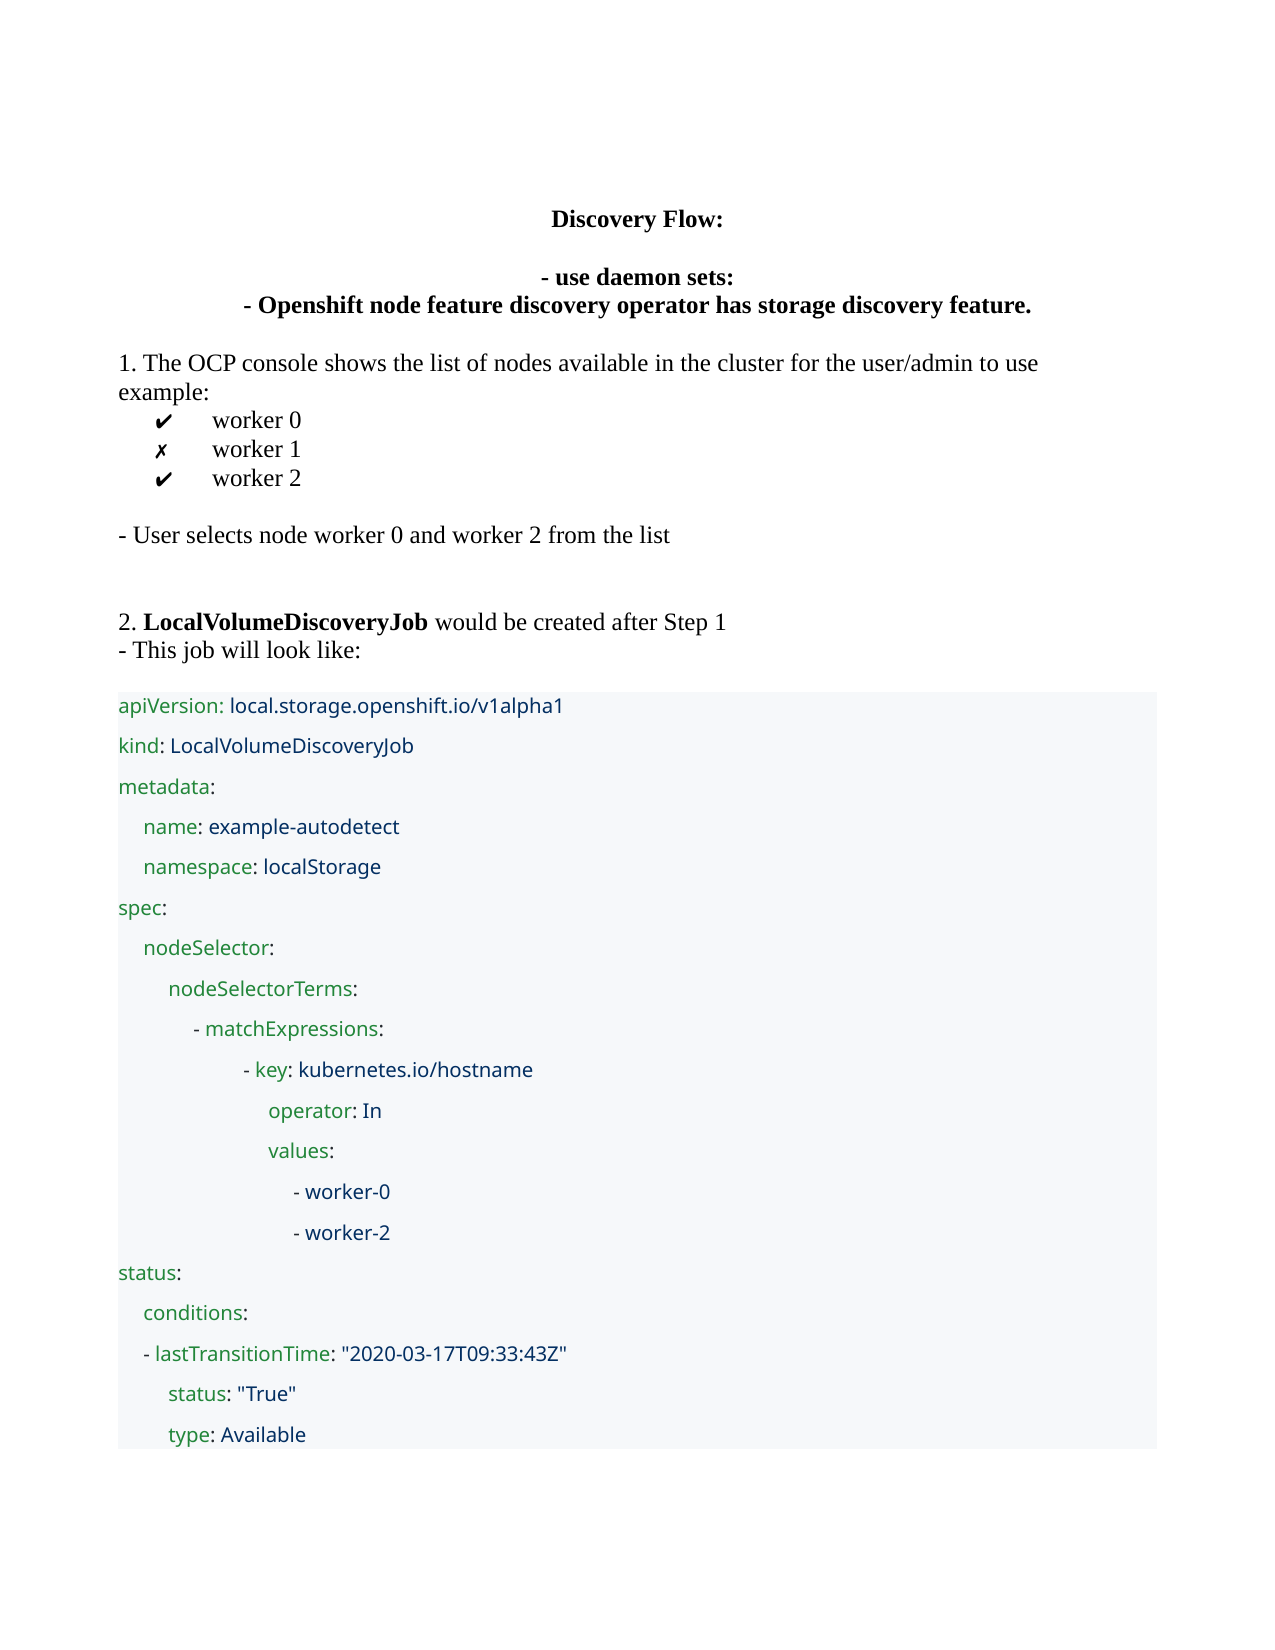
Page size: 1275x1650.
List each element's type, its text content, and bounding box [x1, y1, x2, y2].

text type: Available [118, 1421, 1157, 1449]
text kind: LocalVolumeDiscoveryJob [118, 732, 1157, 760]
text status: [118, 1259, 1157, 1286]
text metadata: [118, 772, 1157, 800]
text - Openshift node feature discovery operator has storage discovery feature. [118, 291, 1157, 319]
list worker 1 [156, 434, 1157, 463]
text operator: In [118, 1096, 1157, 1124]
text - worker-0 [118, 1177, 1157, 1206]
text values: [118, 1137, 1157, 1165]
text conditions: [118, 1299, 1157, 1327]
text - This job will look like: [118, 636, 1157, 664]
text - use daemon sets: [118, 262, 1157, 291]
text name: example-autodetect [118, 812, 1157, 840]
text example: [118, 377, 1157, 406]
text 1. The OCP console shows the list of nodes available in the cluster for the user/admin to use [118, 348, 1157, 377]
text status: "True" [118, 1380, 1157, 1408]
text namespace: localStorage [118, 853, 1157, 881]
text 2. LocalVolumeDiscoveryJob would be created after Step 1 [118, 607, 1157, 636]
text - key: kubernetes.io/hostname [118, 1056, 1157, 1084]
text - worker-2 [118, 1218, 1157, 1246]
text nodeSelector: [118, 934, 1157, 962]
text apiVersion: local.storage.openshift.io/v1alpha1 [118, 692, 1157, 720]
text nodeSelectorTerms: [118, 974, 1157, 1002]
list worker 2 [156, 463, 1157, 492]
text - lastTransitionTime: "2020-03-17T09:33:43Z" [118, 1339, 1157, 1367]
list worker 0 [156, 406, 1157, 434]
text spec: [118, 894, 1157, 921]
text - matchExpressions: [118, 1015, 1157, 1043]
text Discovery Flow: [118, 204, 1157, 233]
text - User selects node worker 0 and worker 2 from the list [118, 521, 1157, 549]
